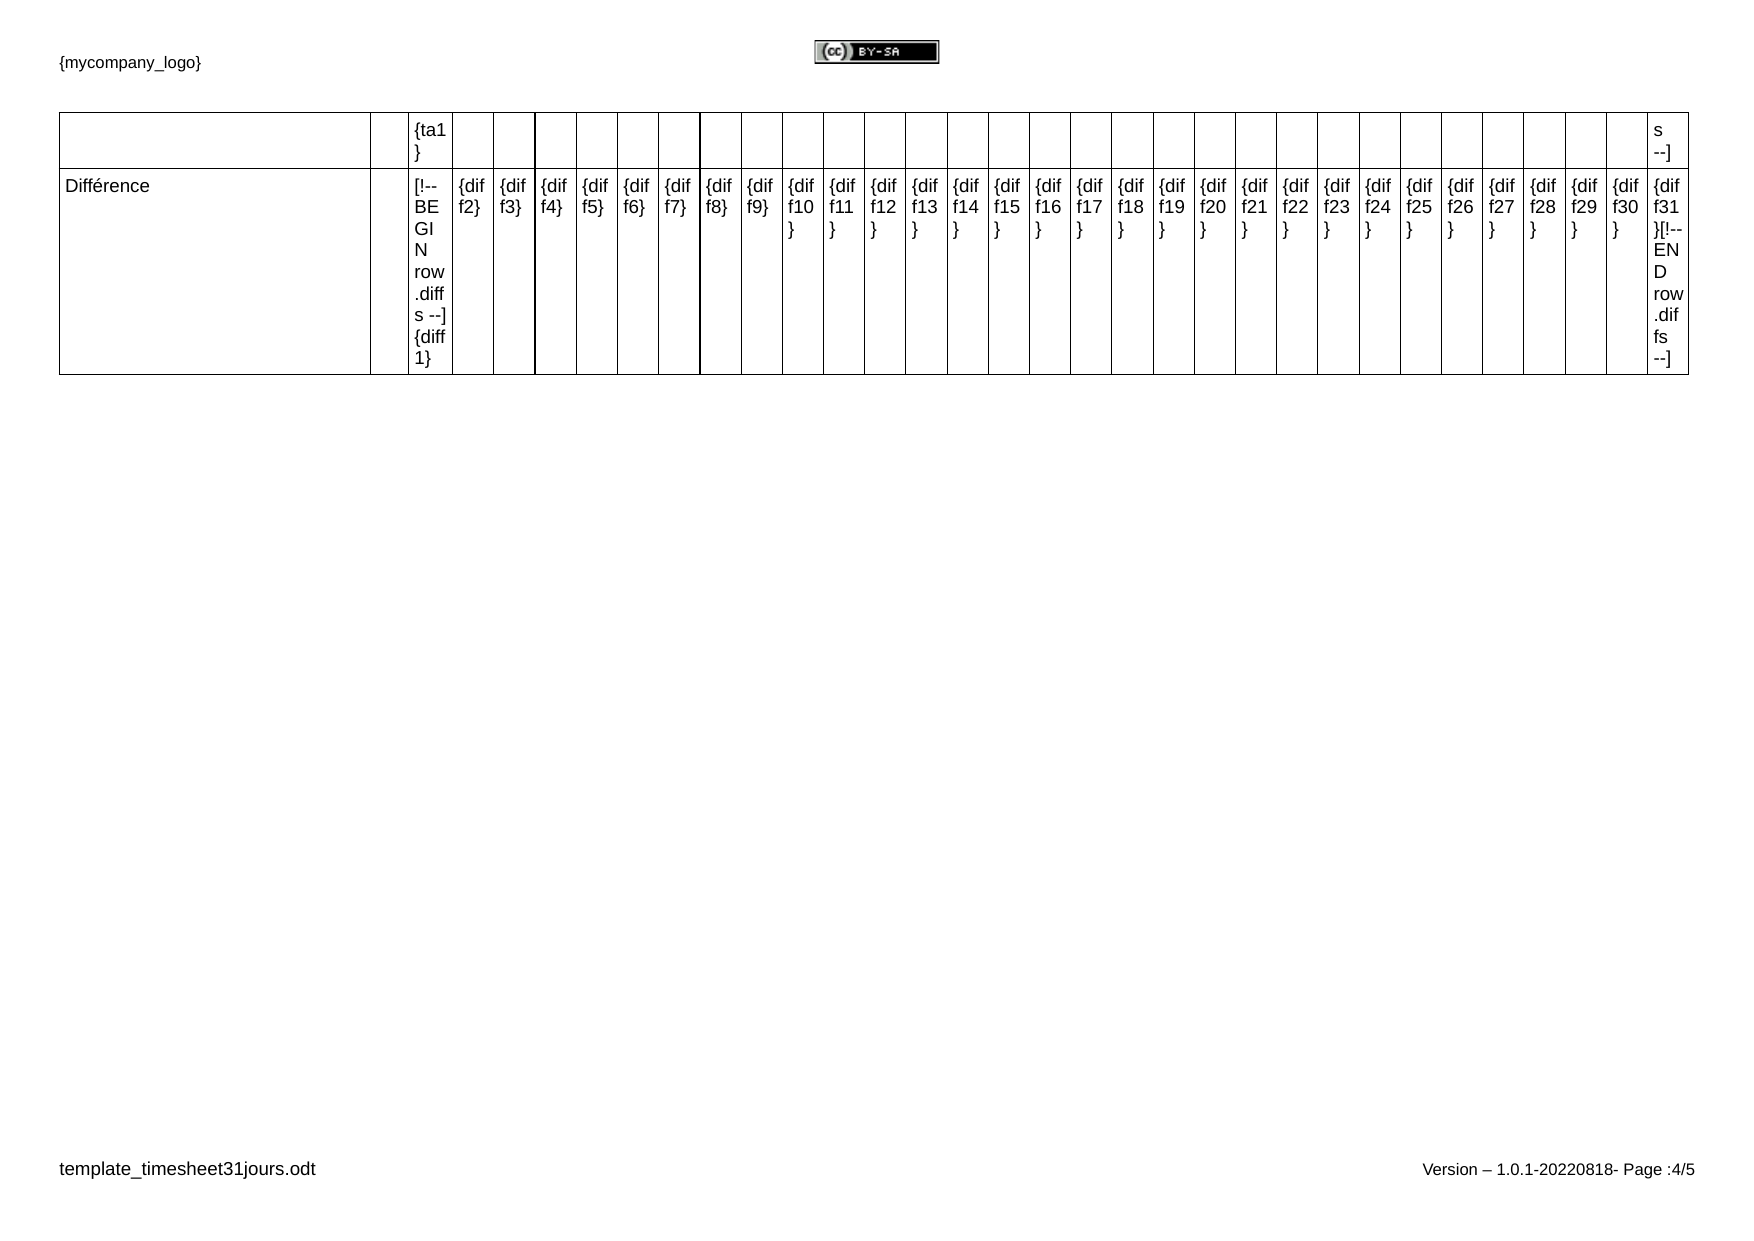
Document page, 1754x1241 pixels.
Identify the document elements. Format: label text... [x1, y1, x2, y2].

table_cell s --] [1648, 113, 1688, 168]
table_cell {diff19} [1154, 169, 1194, 374]
table_cell {diff4} [536, 169, 576, 374]
table_cell {diff11} [824, 169, 864, 374]
table_cell {diff22} [1277, 169, 1317, 374]
table_cell {diff18} [1112, 169, 1153, 374]
table_cell {diff23} [1318, 169, 1359, 374]
table_cell {diff21} [1236, 169, 1276, 374]
table_cell {ta1} [409, 113, 452, 168]
table_cell {diff6} [618, 169, 658, 374]
table_cell [577, 113, 617, 168]
table_cell [948, 113, 988, 168]
table_cell [536, 113, 576, 168]
table_cell [1483, 113, 1523, 168]
table_cell {diff20} [1195, 169, 1235, 374]
table_cell [783, 113, 823, 168]
table_cell {diff2} [453, 169, 493, 374]
table_cell [1112, 113, 1153, 168]
table_cell [1524, 113, 1565, 168]
table_cell [453, 113, 493, 168]
table_cell [865, 113, 905, 168]
table_cell [1318, 113, 1359, 168]
table_cell [1607, 113, 1647, 168]
table_cell {diff27} [1483, 169, 1523, 374]
table_cell [1442, 113, 1482, 168]
table_cell [1277, 113, 1317, 168]
table_cell [906, 113, 947, 168]
table_cell {diff5} [577, 169, 617, 374]
table_cell {diff30} [1607, 169, 1647, 374]
table_cell {diff25} [1401, 169, 1441, 374]
table_cell {diff13} [906, 169, 947, 374]
table_cell [1071, 113, 1111, 168]
table_cell [742, 113, 782, 168]
table_cell {diff15} [989, 169, 1029, 374]
table_cell [371, 169, 408, 374]
table_cell [824, 113, 864, 168]
table_cell {diff28} [1524, 169, 1565, 374]
table_cell {diff14} [948, 169, 988, 374]
table_cell {diff31}[!-- END row.diffs --] [1648, 169, 1688, 374]
table_cell {diff17} [1071, 169, 1111, 374]
table_cell {diff9} [742, 169, 782, 374]
table_cell {diff12} [865, 169, 905, 374]
table_cell {diff10} [783, 169, 823, 374]
table_cell {diff8} [701, 169, 741, 374]
table_cell [659, 113, 699, 168]
table_cell [1566, 113, 1606, 168]
table_cell [618, 113, 658, 168]
table_cell [1401, 113, 1441, 168]
picture [814, 40, 940, 64]
table_cell {diff26} [1442, 169, 1482, 374]
table_cell Différence [60, 169, 370, 374]
table_cell [494, 113, 534, 168]
table_cell {diff7} [659, 169, 699, 374]
table_cell [1360, 113, 1400, 168]
table_cell [!-- BEGIN row.diffs --]{diff1} [409, 169, 452, 374]
table_cell {diff16} [1030, 169, 1070, 374]
table_cell [60, 113, 370, 168]
table_cell [1236, 113, 1276, 168]
table_cell [1154, 113, 1194, 168]
table_cell {diff29} [1566, 169, 1606, 374]
table_cell {diff24} [1360, 169, 1400, 374]
table_cell {diff3} [494, 169, 534, 374]
table_cell [989, 113, 1029, 168]
table_cell [1030, 113, 1070, 168]
table_cell [1195, 113, 1235, 168]
table_cell [371, 113, 408, 168]
table_cell [701, 113, 741, 168]
